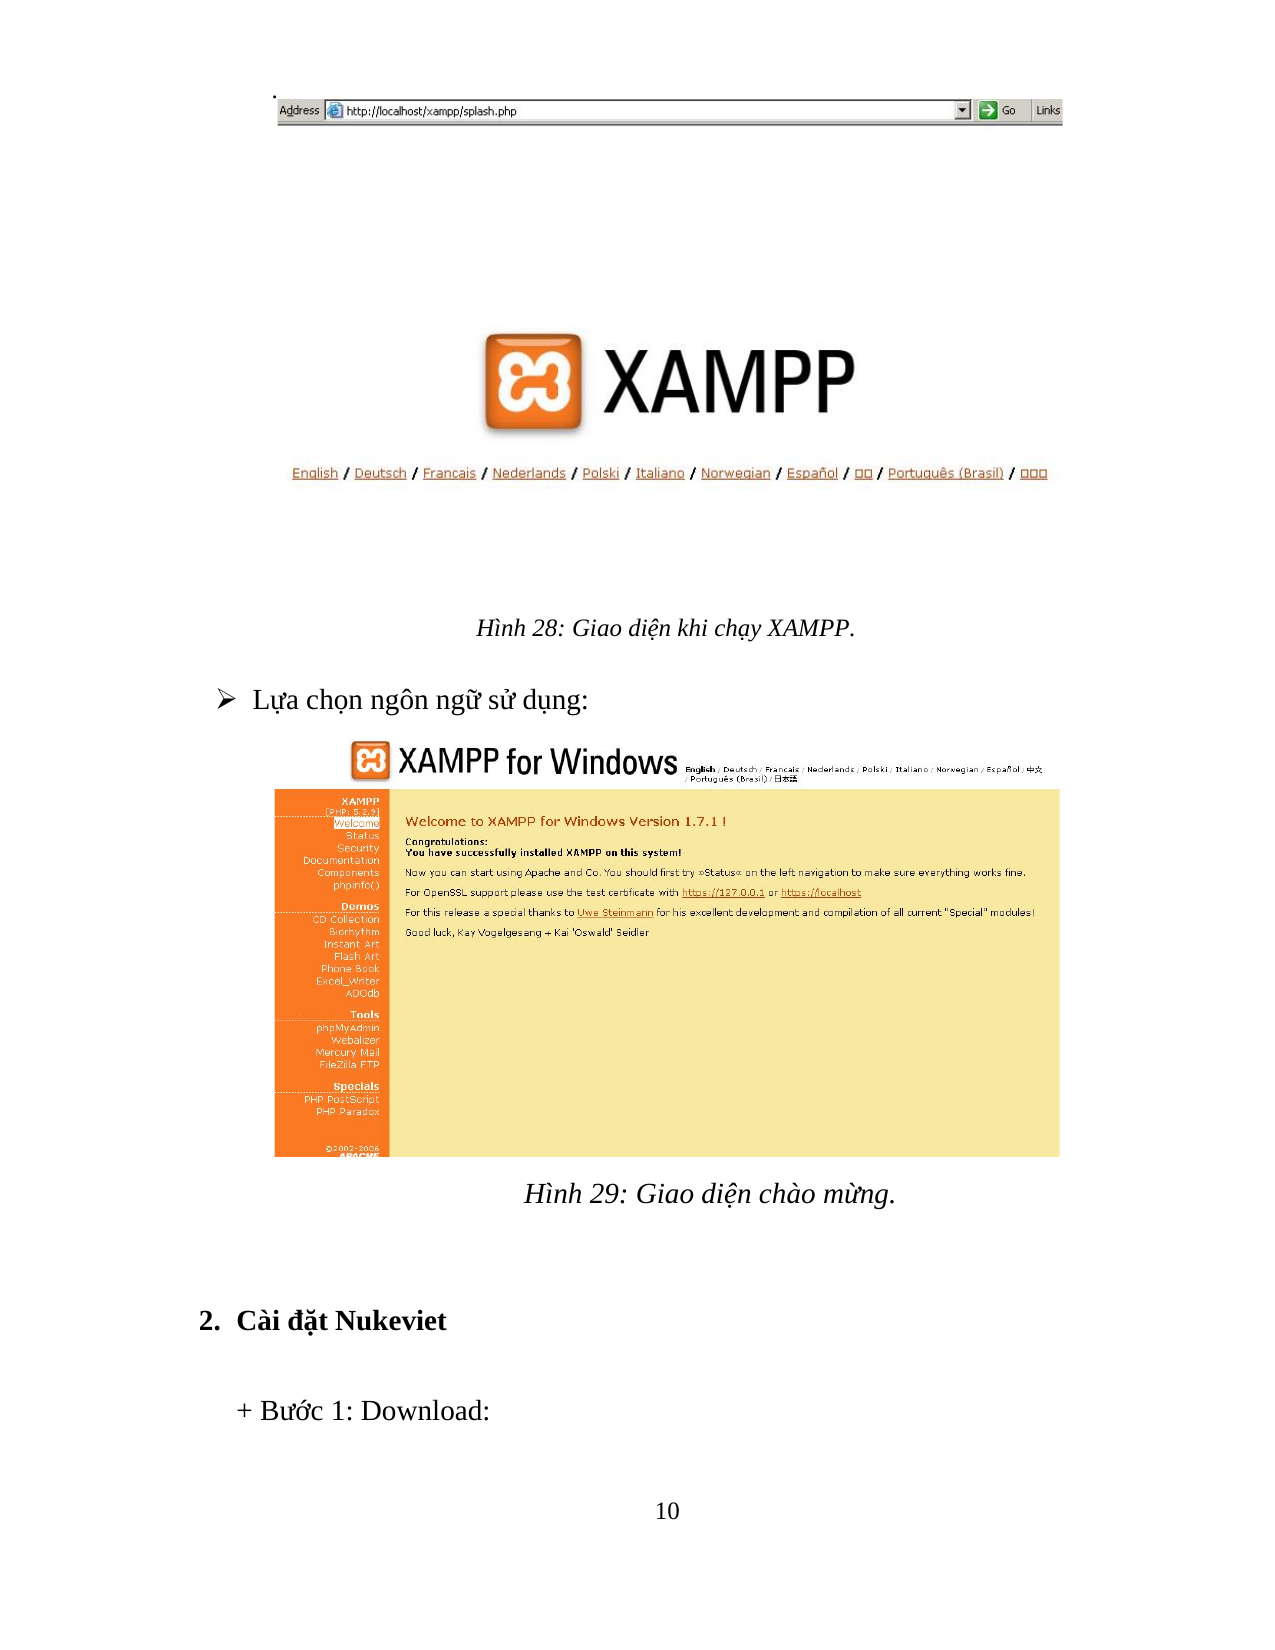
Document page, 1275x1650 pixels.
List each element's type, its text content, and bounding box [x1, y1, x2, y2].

subtitle Cài đặt Nukeviet [192, 1303, 1157, 1337]
text Hình 28: Giao diện khi chạy XAMPP. [177, 613, 1157, 642]
list Lựa chọn ngôn ngữ sử dụng: [215, 682, 1157, 716]
text . [177, 75, 1157, 593]
text + Bước 1: Download: [177, 1393, 1157, 1427]
text Hình 29: Giao diện chào mừng. [266, 1176, 1157, 1210]
